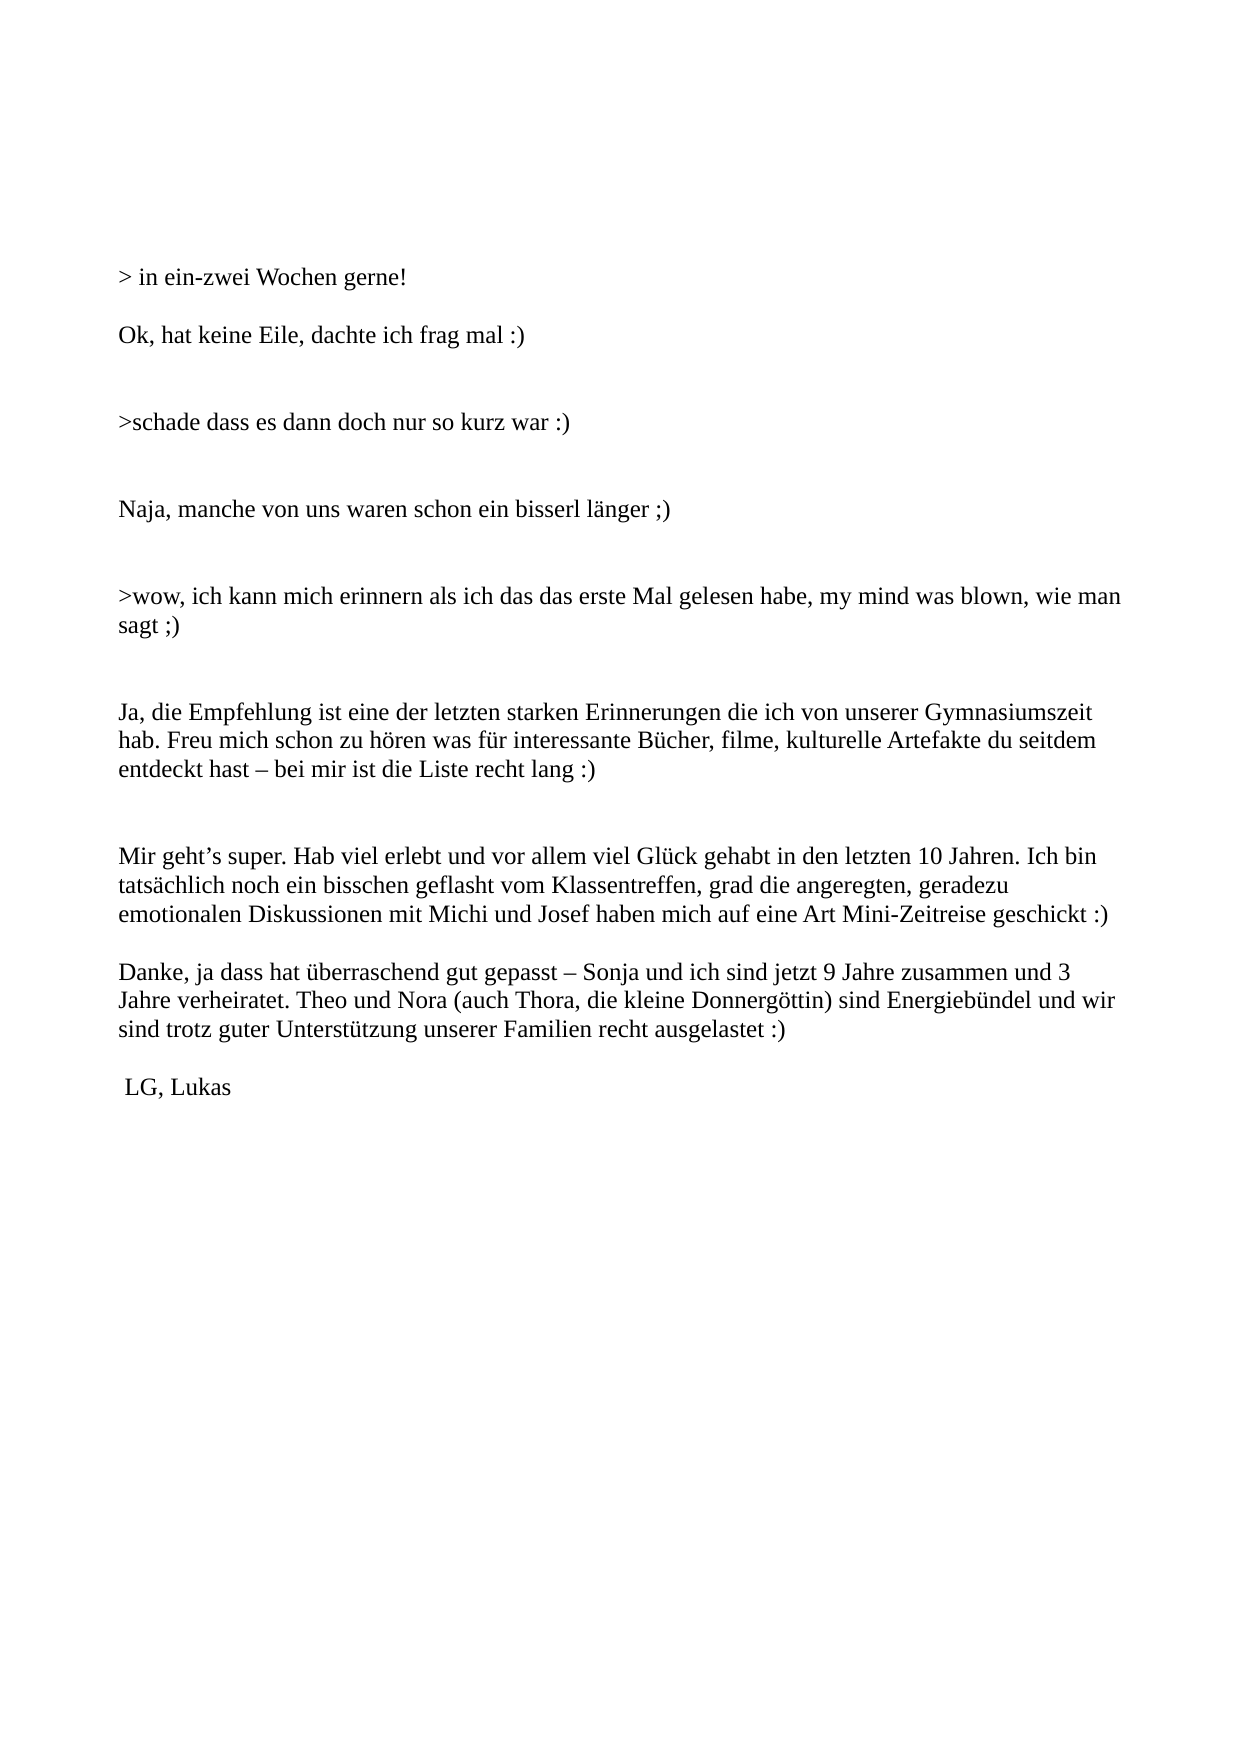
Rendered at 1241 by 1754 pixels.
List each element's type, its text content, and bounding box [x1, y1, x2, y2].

text >schade dass es dann doch nur so kurz war :) [118, 407, 1122, 436]
text Ok, hat keine Eile, dachte ich frag mal :) [118, 320, 1122, 348]
text Naja, manche von uns waren schon ein bisserl länger ;) [118, 494, 1122, 523]
text > in ein-zwei Wochen gerne! [118, 262, 1122, 291]
text >wow, ich kann mich erinnern als ich das das erste Mal gelesen habe, my mind was blown, wie man sagt ;) [118, 581, 1122, 638]
text Ja, die Empfehlung ist eine der letzten starken Erinnerungen die ich von unserer Gymnasiumszeit hab. Freu mich schon zu hören was für interessante Bücher, filme, kulturelle Artefakte du seitdem entdeckt hast – bei mir ist die Liste recht lang :) [118, 697, 1122, 783]
text Danke, ja dass hat überraschend gut gepasst – Sonja und ich sind jetzt 9 Jahre zusammen und 3 Jahre verheiratet. Theo und Nora (auch Thora, die kleine Donnergöttin) sind Energiebündel und wir sind trotz guter Unterstützung unserer Familien recht ausgelastet :) [118, 957, 1122, 1043]
text LG, Lukas [118, 1072, 1122, 1101]
text Mir geht’s super. Hab viel erlebt und vor allem viel Glück gehabt in den letzten 10 Jahren. Ich bin tatsächlich noch ein bisschen geflasht vom Klassentreffen, grad die angeregten, geradezu emotionalen Diskussionen mit Michi und Josef haben mich auf eine Art Mini-Zeitreise geschickt :) [118, 841, 1122, 928]
